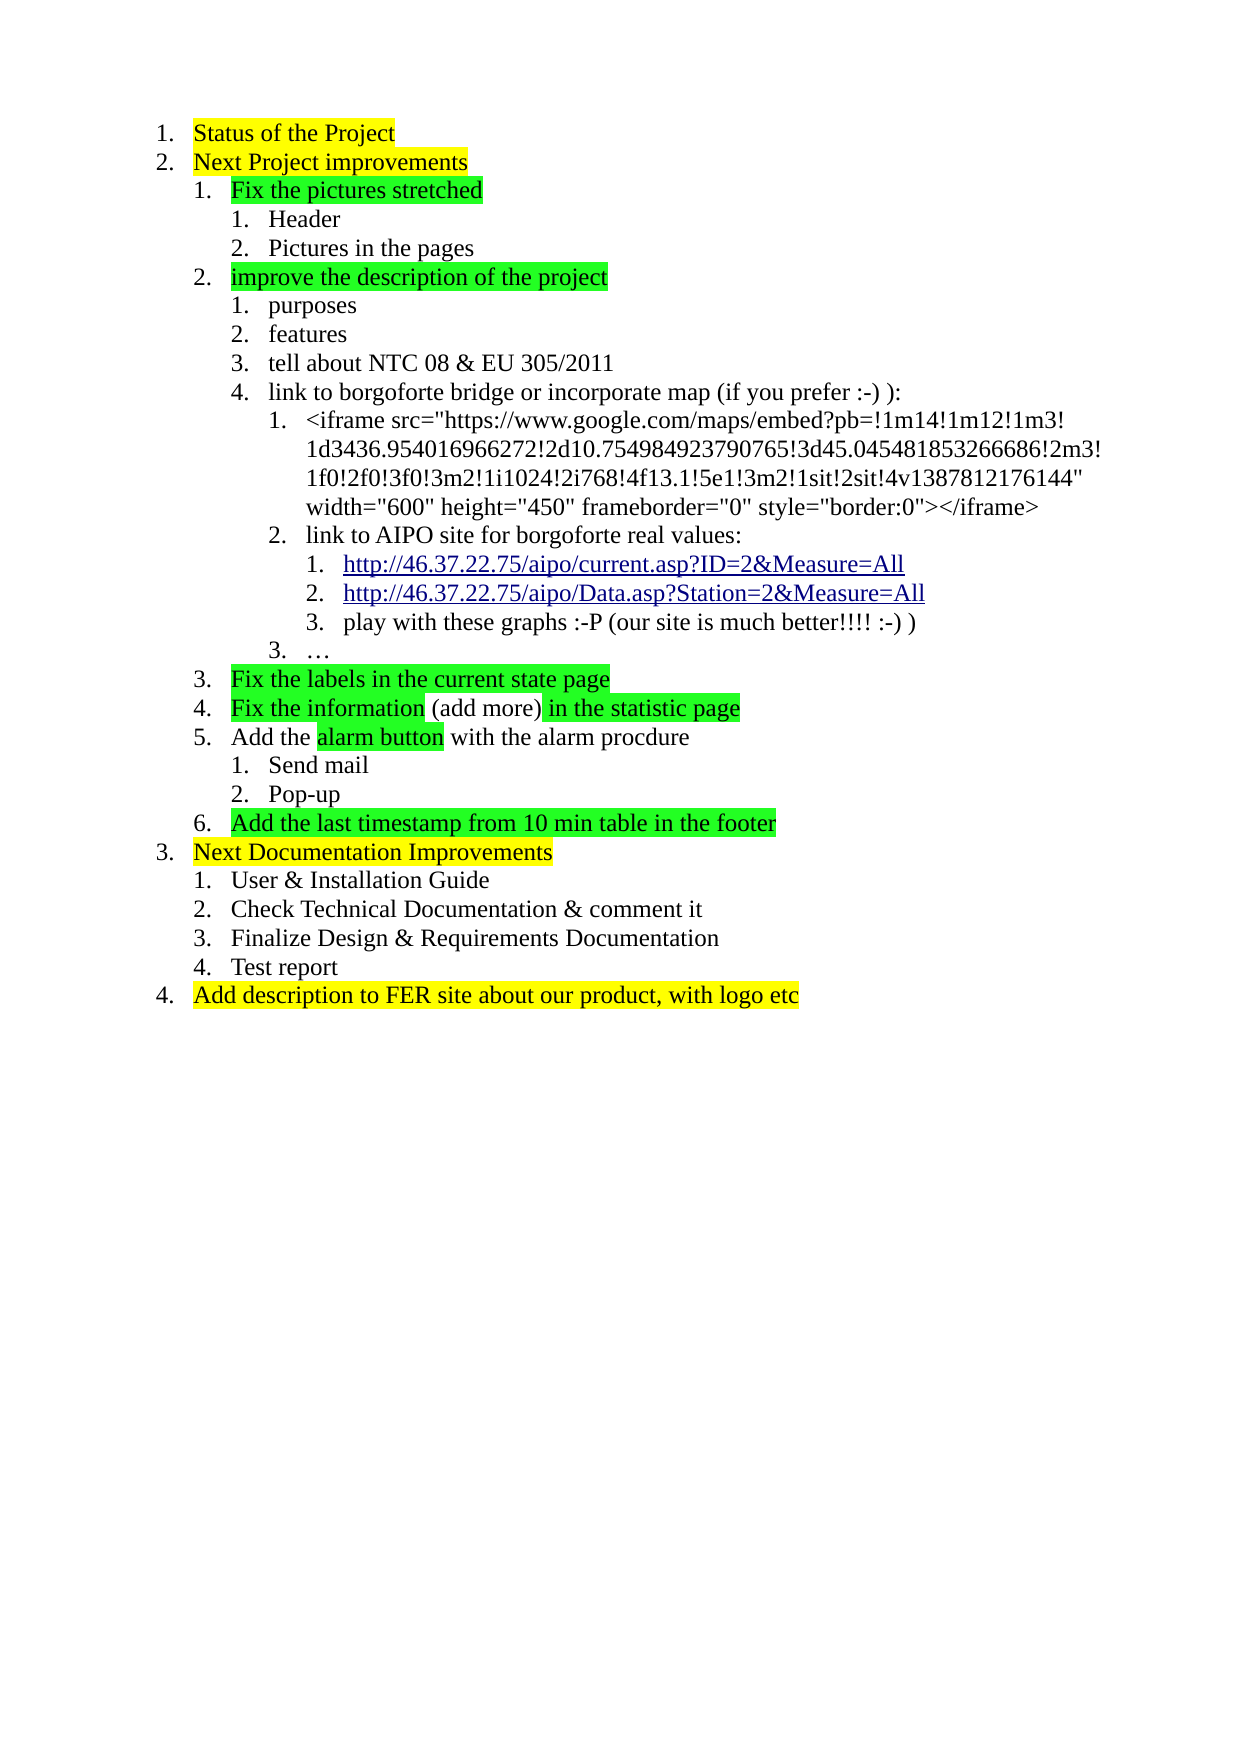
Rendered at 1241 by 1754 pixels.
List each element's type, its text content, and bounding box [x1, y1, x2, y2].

list tell about NTC 08 & EU 305/2011 [231, 348, 1122, 377]
list User & Installation Guide [193, 866, 1122, 894]
list Add the alarm button with the alarm procdure [193, 722, 1122, 751]
list Test report [193, 952, 1122, 981]
list Next Project improvements [156, 147, 1122, 176]
list Add the last timestamp from 10 min table in the footer [193, 808, 1122, 837]
list Fix the information (add more) in the statistic page [193, 693, 1122, 722]
list Pictures in the pages [231, 233, 1122, 262]
list Add description to FER site about our product, with logo etc [156, 981, 1122, 1009]
list Send mail [231, 751, 1122, 779]
list improve the description of the project [193, 262, 1122, 291]
list http://46.37.22.75/aipo/Data.asp?Station=2&Measure=All [306, 578, 1122, 607]
list Fix the labels in the current state page [193, 664, 1122, 693]
list Pop-up [231, 779, 1122, 808]
list features [231, 319, 1122, 348]
list purposes [231, 291, 1122, 319]
list Header [231, 204, 1122, 233]
list http://46.37.22.75/aipo/current.asp?ID=2&Measure=All [306, 549, 1122, 578]
list Finalize Design & Requirements Documentation [193, 923, 1122, 952]
list link to borgoforte bridge or incorporate map (if you prefer :-) ): [231, 377, 1122, 406]
list <iframe src="https://www.google.com/maps/embed?pb=!1m14!1m12!1m3!1d3436.954016966272!2d10.754984923790765!3d45.045481853266686!2m3!1f0!2f0!3f0!3m2!1i1024!2i768!4f13.1!5e1!3m2!1sit!2sit!4v1387812176144" width="600" height="450" frameborder="0" style="border:0"></iframe> [268, 406, 1122, 521]
list … [268, 636, 1122, 664]
list Status of the Project [156, 118, 1122, 147]
list play with these graphs :-P (our site is much better!!!! :-) ) [306, 607, 1122, 636]
list link to AIPO site for borgoforte real values: [268, 521, 1122, 549]
list Next Documentation Improvements [156, 837, 1122, 866]
list Fix the pictures stretched [193, 176, 1122, 204]
list Check Technical Documentation & comment it [193, 894, 1122, 923]
